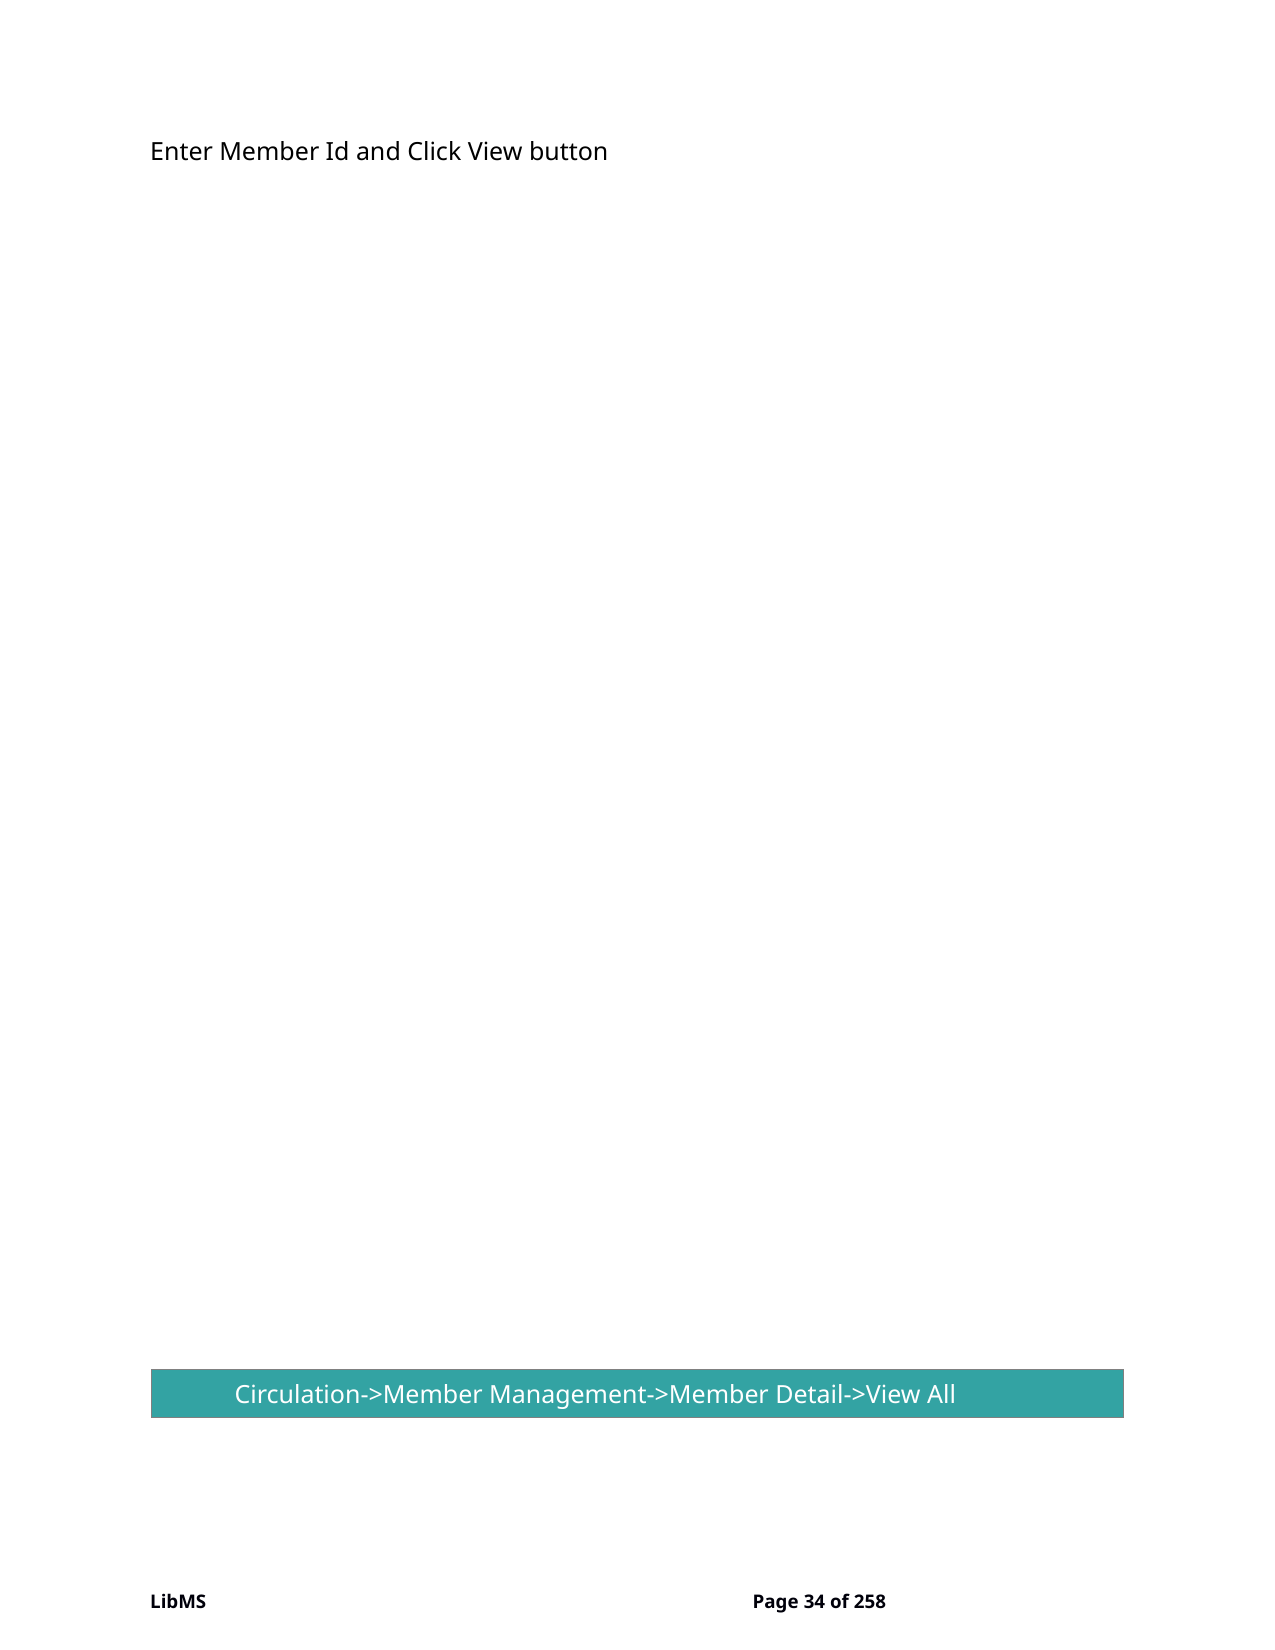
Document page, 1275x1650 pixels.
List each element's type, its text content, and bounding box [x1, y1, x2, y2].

text Enter Member Id and Click View button [150, 133, 1125, 773]
